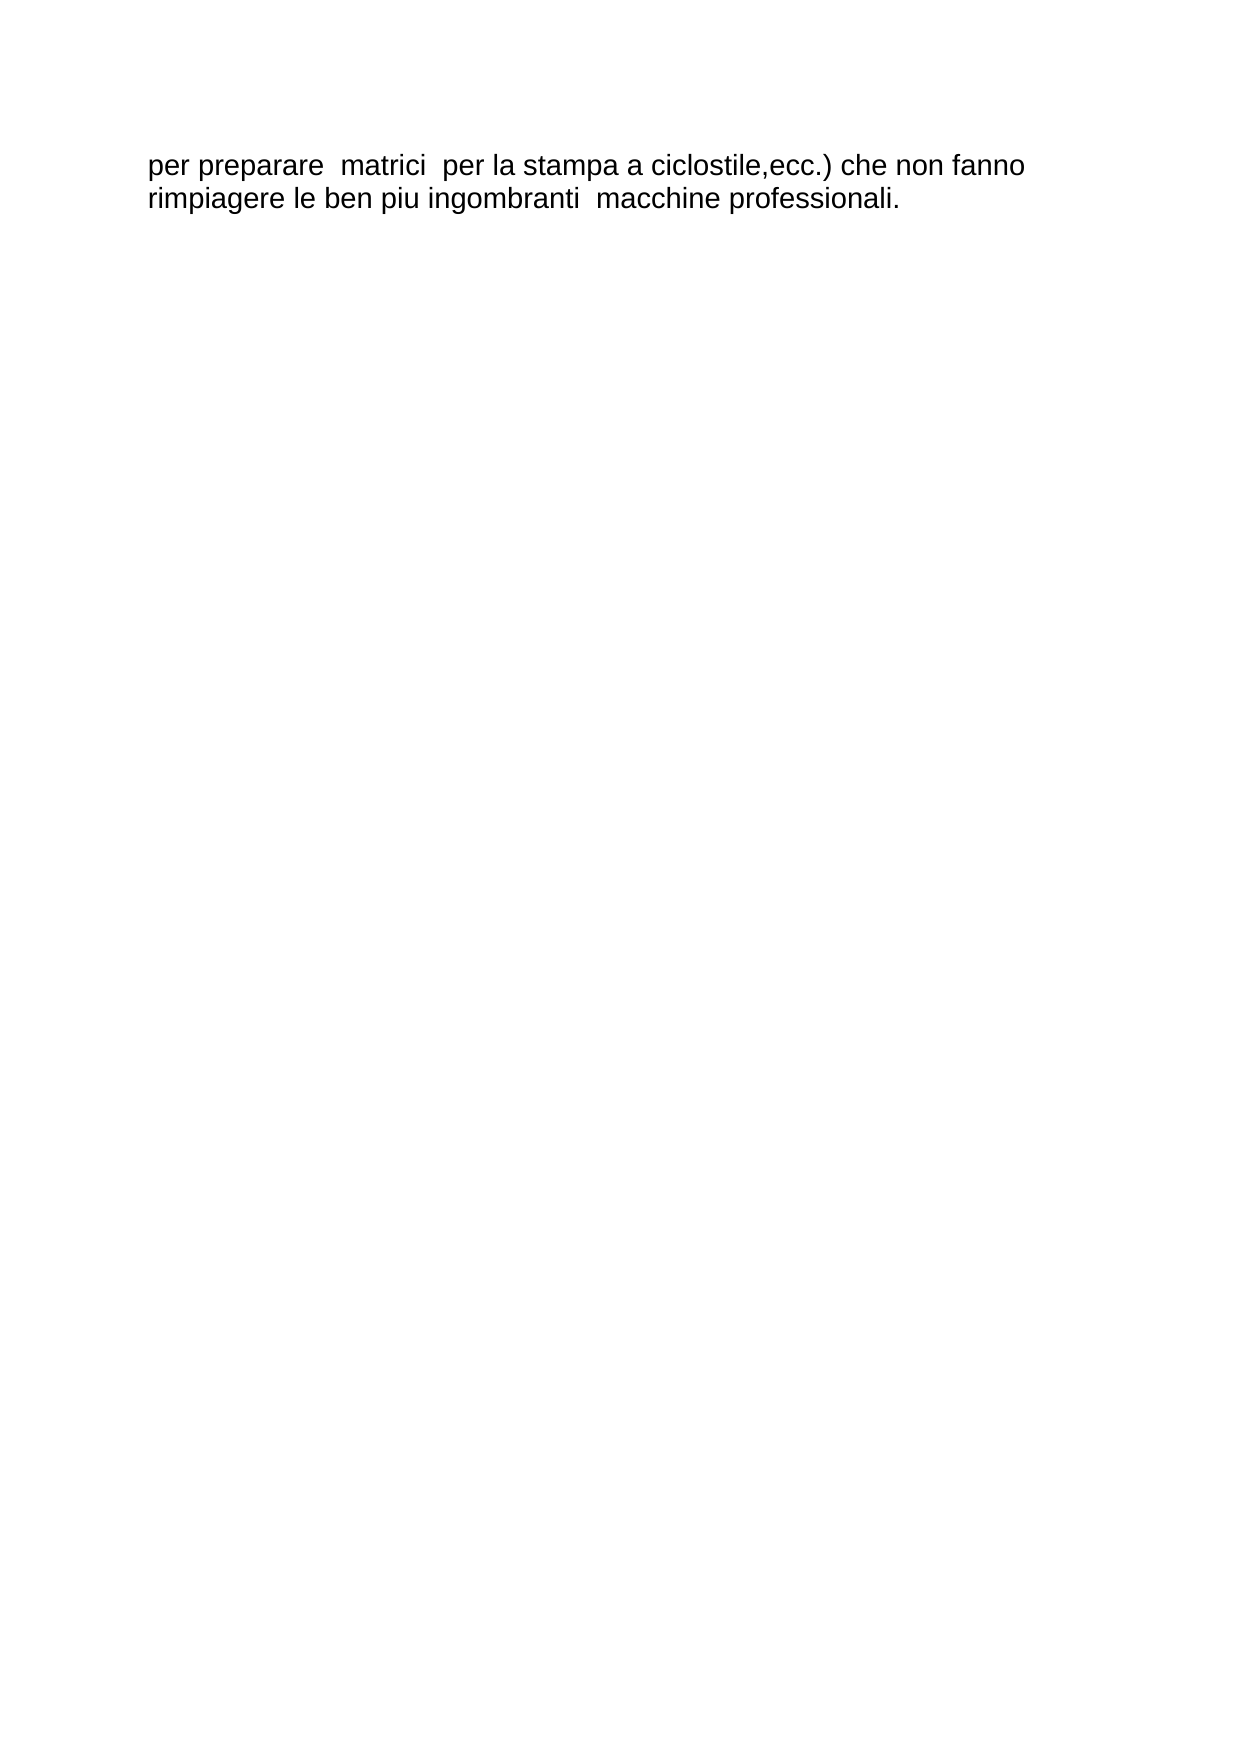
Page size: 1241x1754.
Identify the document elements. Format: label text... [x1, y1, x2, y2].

text per preparare matrici per la stampa a ciclostile,ecc.) che non fanno rimpiagere le ben piu ingombranti macchine professionali. [148, 148, 1152, 215]
